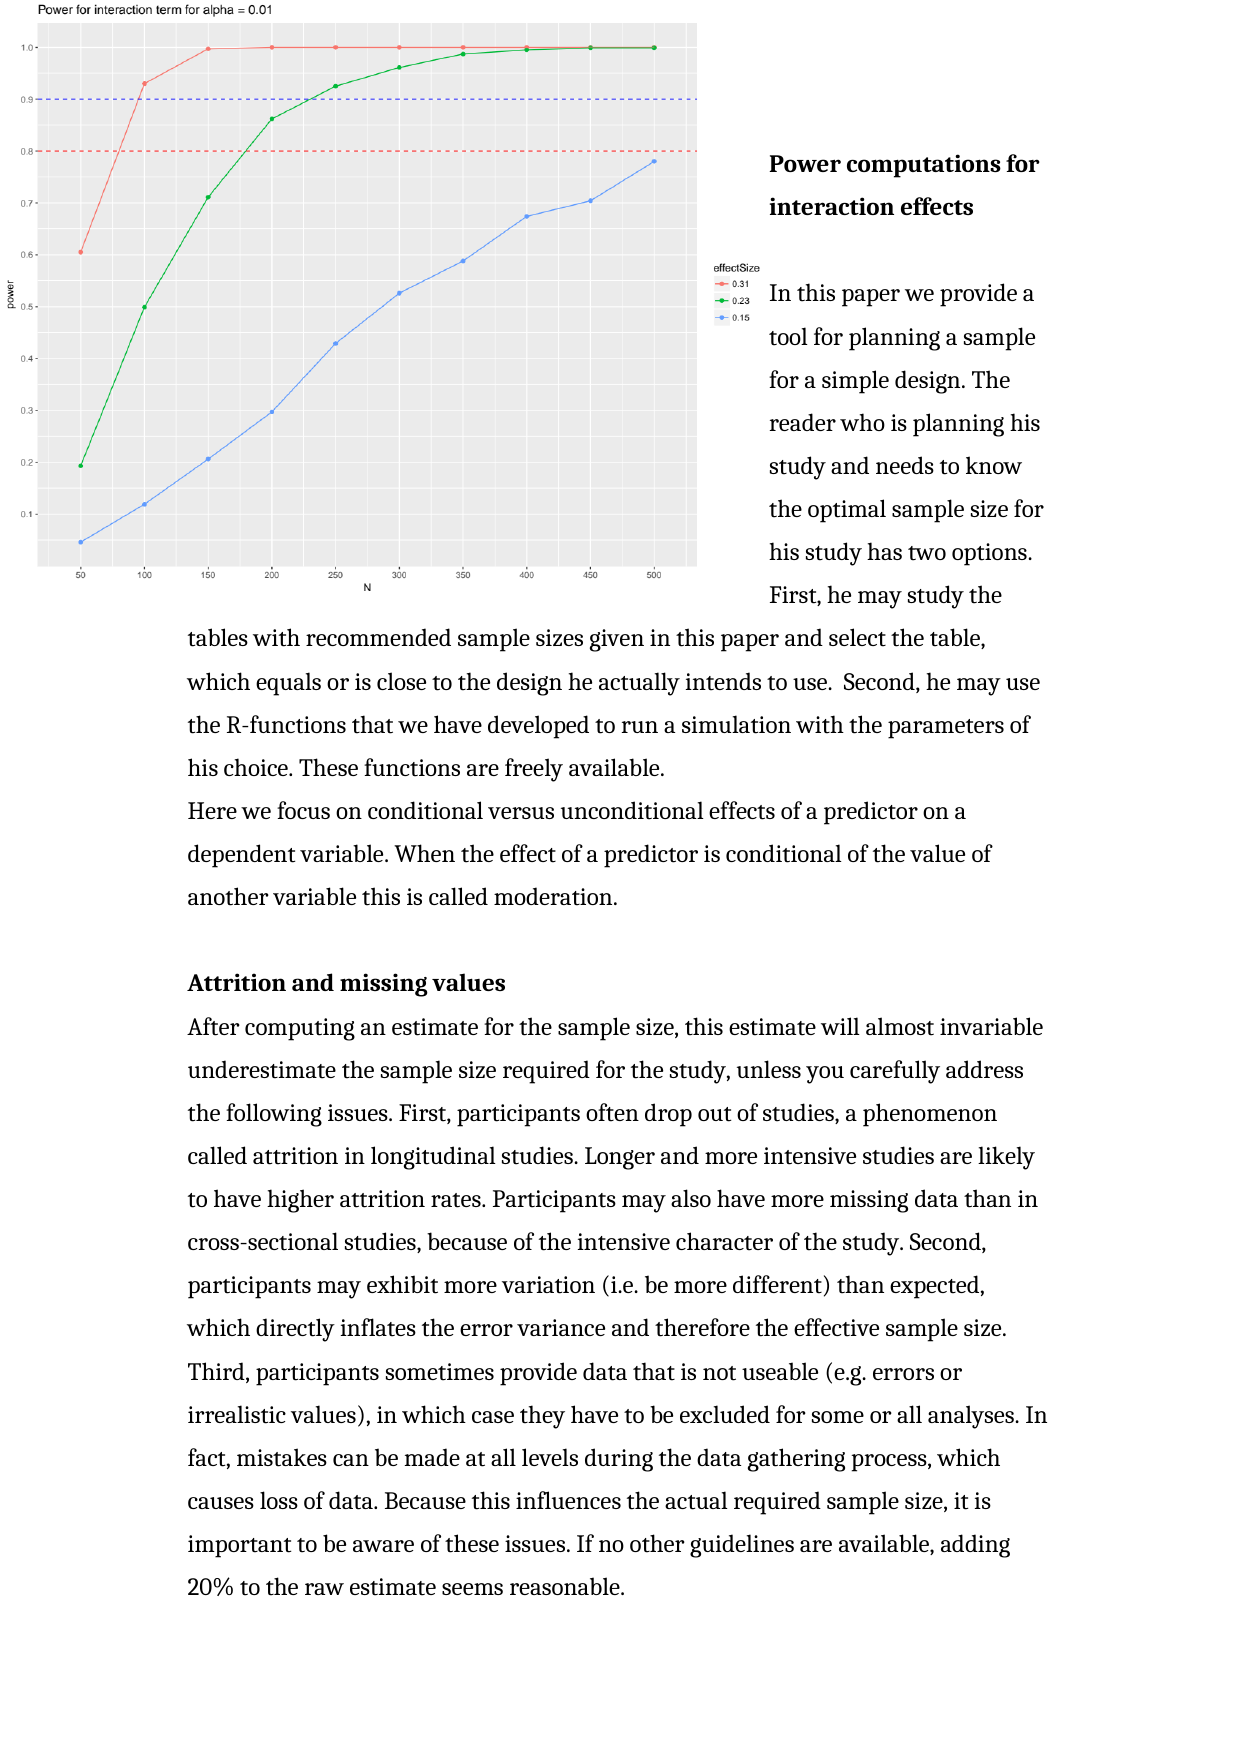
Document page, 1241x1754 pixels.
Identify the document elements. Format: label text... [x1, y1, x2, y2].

text Here we focus on conditional versus unconditional effects of a predictor on a dependent variable. When the effect of a predictor is conditional of the value of another variable this is called moderation. [187, 797, 1053, 912]
text In this paper we provide a tool for planning a sample for a simple design. The reader who is planning his study and needs to know the optimal sample size for his study has two options. First, he may study the tables with recommended sample sizes given in this paper and select the table, which equals or is close to the design he actually intends to use. Second, he may use the R-functions that we have developed to run a simulation with the parameters of his choice. These functions are freely available. [187, 279, 1053, 782]
text Attrition and missing values [187, 969, 1053, 998]
text Power computations for interaction effects [769, 150, 1053, 222]
text After computing an estimate for the sample size, this estimate will almost invariable underestimate the sample size required for the study, unless you carefully address the following issues. First, participants often drop out of studies, a phenomenon called attrition in longitudinal studies. Longer and more intensive studies are likely to have higher attrition rates. Participants may also have more missing data than in cross-sectional studies, because of the intensive character of the study. Second, participants may exhibit more variation (i.e. be more different) than expected, which directly inflates the error variance and therefore the effective sample size. Third, participants sometimes provide data that is not useable (e.g. errors or irrealistic values), in which case they have to be excluded for some or all analyses. In fact, mistakes can be made at all levels during the data gathering process, which causes loss of data. Because this influences the actual required sample size, it is important to be aware of these issues. If no other guidelines are available, adding 20% to the raw estimate seems reasonable. [187, 1012, 1053, 1602]
